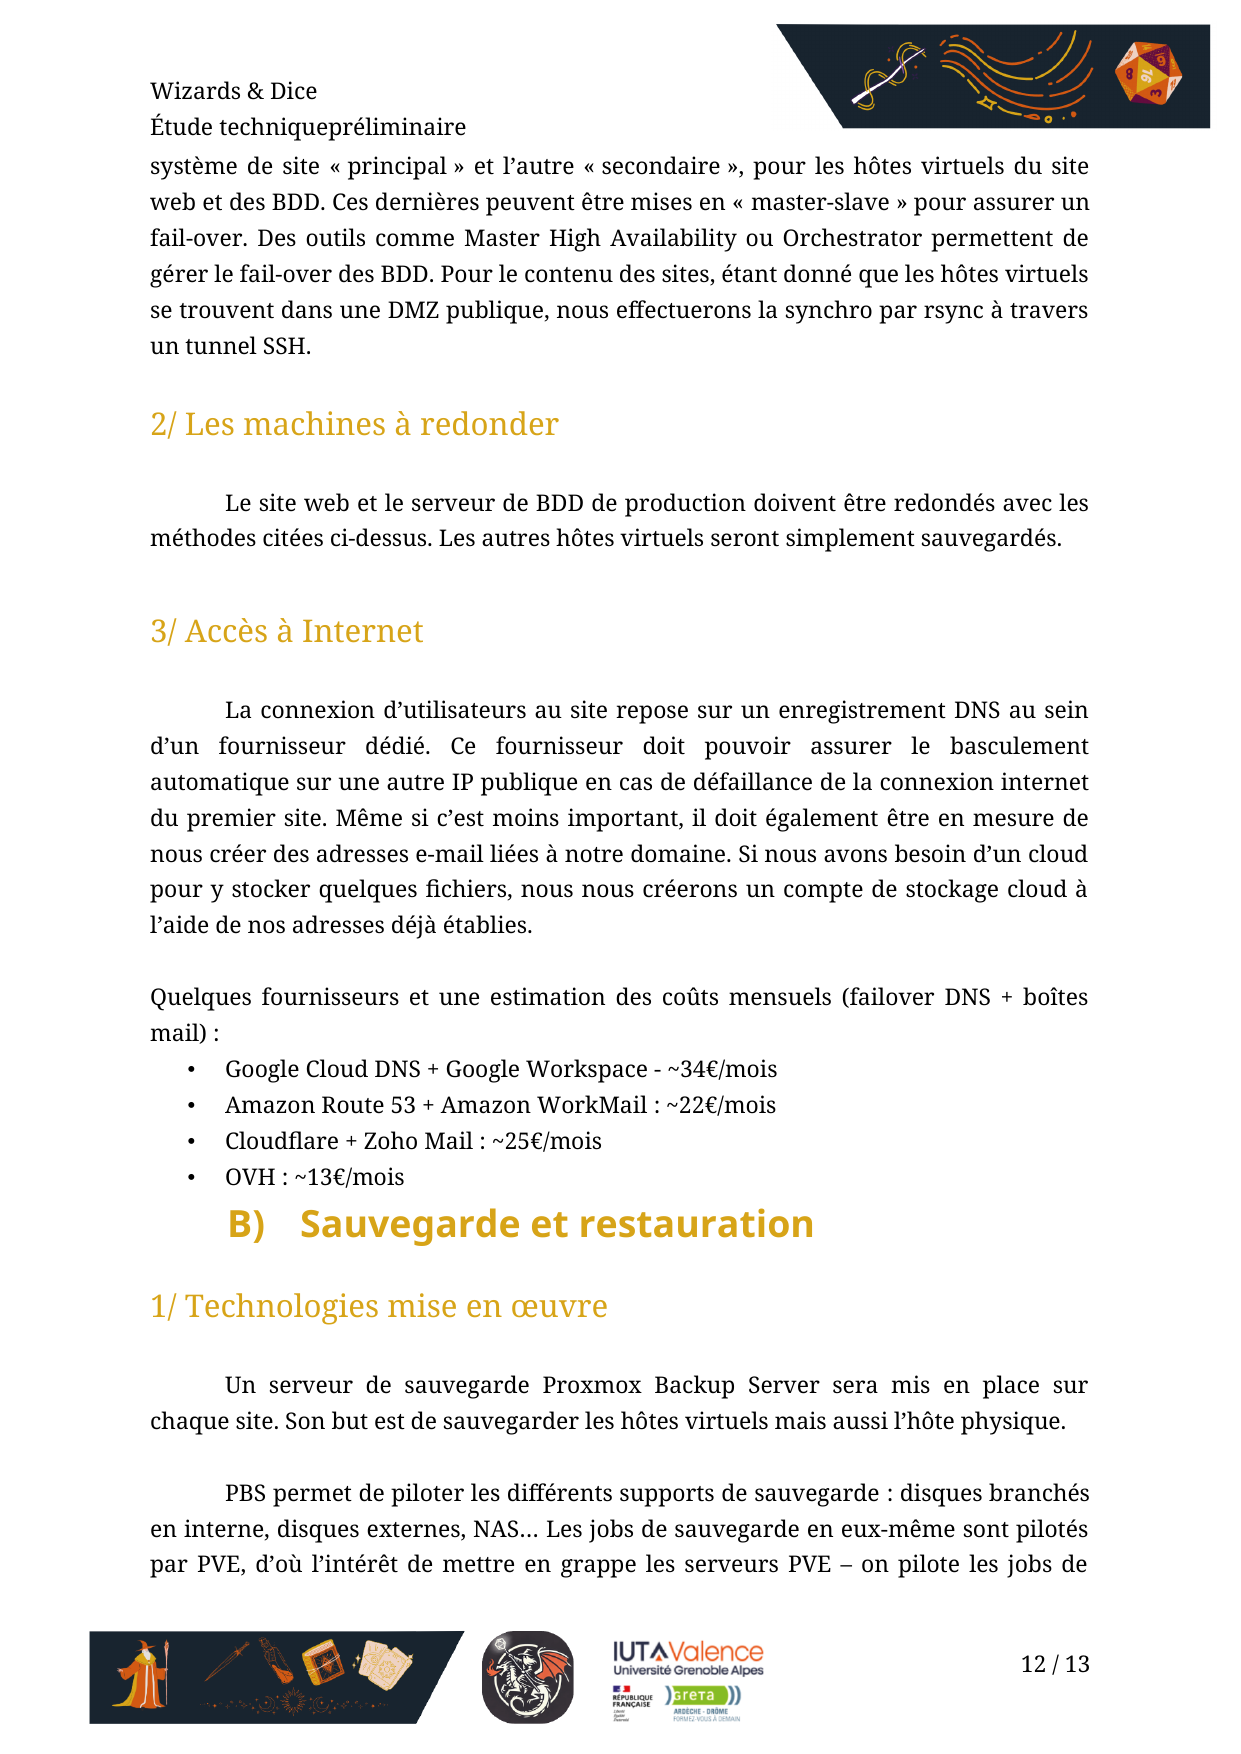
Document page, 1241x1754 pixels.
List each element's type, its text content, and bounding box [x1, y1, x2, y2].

text Le site web et le serveur de BDD de production doivent être redondés avec les méthodes citées ci-dessus. Les autres hôtes virtuels seront simplement sauvegardés. [150, 486, 1090, 554]
subtitle Sauvegarde et restauration [227, 1197, 1090, 1248]
text Quelques fournisseurs et une estimation des coûts mensuels (failover DNS + boîtes mail) : [150, 981, 1090, 1048]
picture [81, 1620, 788, 1733]
text PBS permet de piloter les différents supports de sauvegarde : disques branchés en interne, disques externes, NAS… Les jobs de sauvegarde en eux-même sont pilotés par PVE, d’où l’intérêt de mettre en grappe les serveurs PVE – on pilote les jobs de [150, 1477, 1090, 1580]
text La connexion d’utilisateurs au site repose sur un enregistrement DNS au sein d’un fournisseur dédié. Ce fournisseur doit pouvoir assurer le basculement automatique sur une autre IP publique en cas de défaillance de la connexion internet du premier site. Même si c’est moins important, il doit également être en mesure de nous créer des adresses e-mail liées à notre domaine. Si nous avons besoin d’un cloud pour y stocker quelques fichiers, nous nous créerons un compte de stockage cloud à l’aide de nos adresses déjà établies. [150, 694, 1090, 941]
list Cloudflare + Zoho Mail : ~25€/mois [187, 1125, 1090, 1156]
list Amazon Route 53 + Amazon WorkMail : ~22€/mois [187, 1089, 1090, 1120]
subtitle Technologies mise en œuvre [150, 1284, 1090, 1326]
subtitle Accès à Internet [150, 609, 1090, 651]
text Un serveur de sauvegarde Proxmox Backup Server sera mis en place sur chaque site. Son but est de sauvegarder les hôtes virtuels mais aussi l’hôte physique. [150, 1369, 1090, 1436]
picture [771, 21, 1218, 131]
list OVH : ~13€/mois [187, 1161, 1090, 1192]
subtitle Les machines à redonder [150, 402, 1090, 444]
text système de site « principal » et l’autre « secondaire », pour les hôtes virtuels du site web et des BDD. Ces dernières peuvent être mises en « master-slave » pour assurer un fail-over. Des outils comme Master High Availability ou Orchestrator permettent de gérer le fail-over des BDD. Pour le contenu des sites, étant donné que les hôtes virtuels se trouvent dans une DMZ publique, nous effectuerons la synchro par rsync à travers un tunnel SSH. [150, 150, 1090, 361]
list Google Cloud DNS + Google Workspace - ~34€/mois [187, 1053, 1090, 1084]
